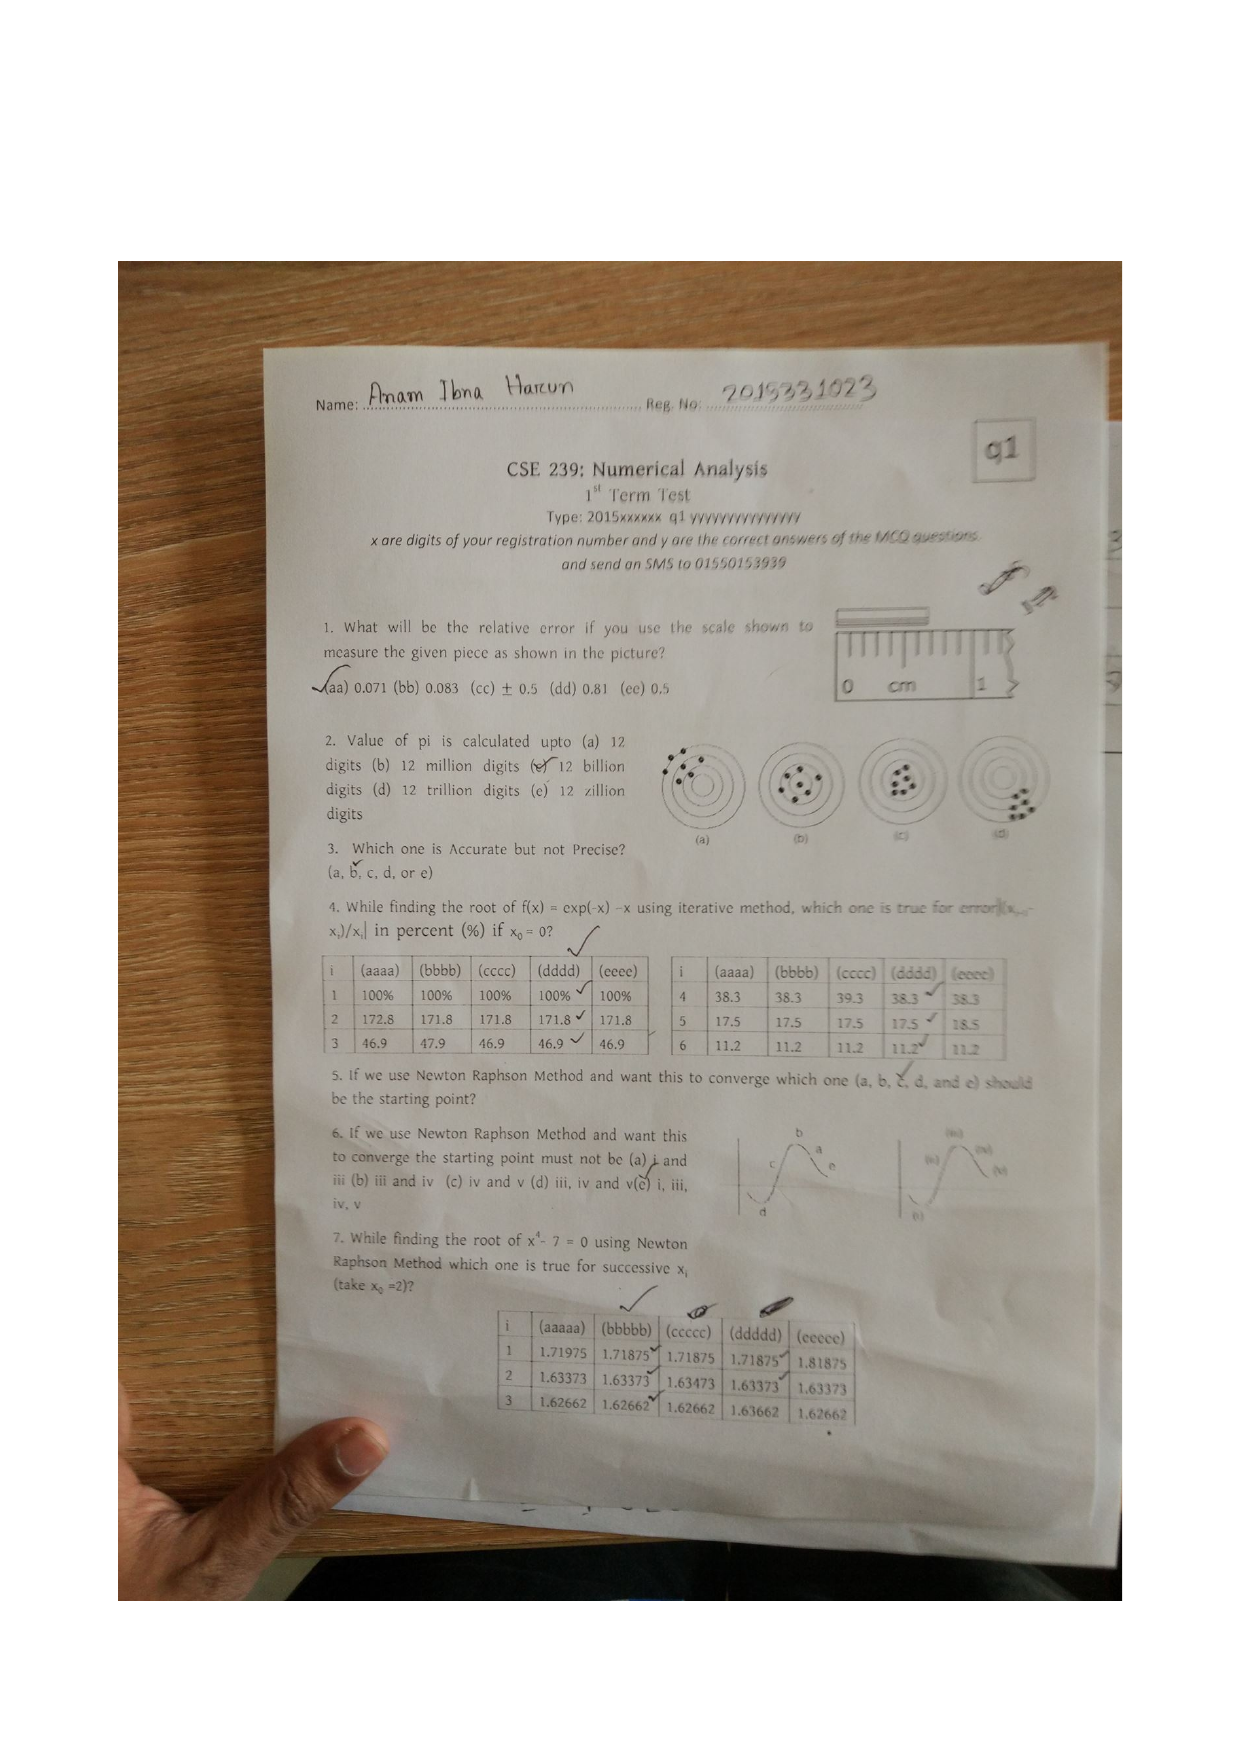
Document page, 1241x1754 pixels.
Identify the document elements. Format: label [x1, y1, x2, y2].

picture [118, 261, 1123, 1601]
